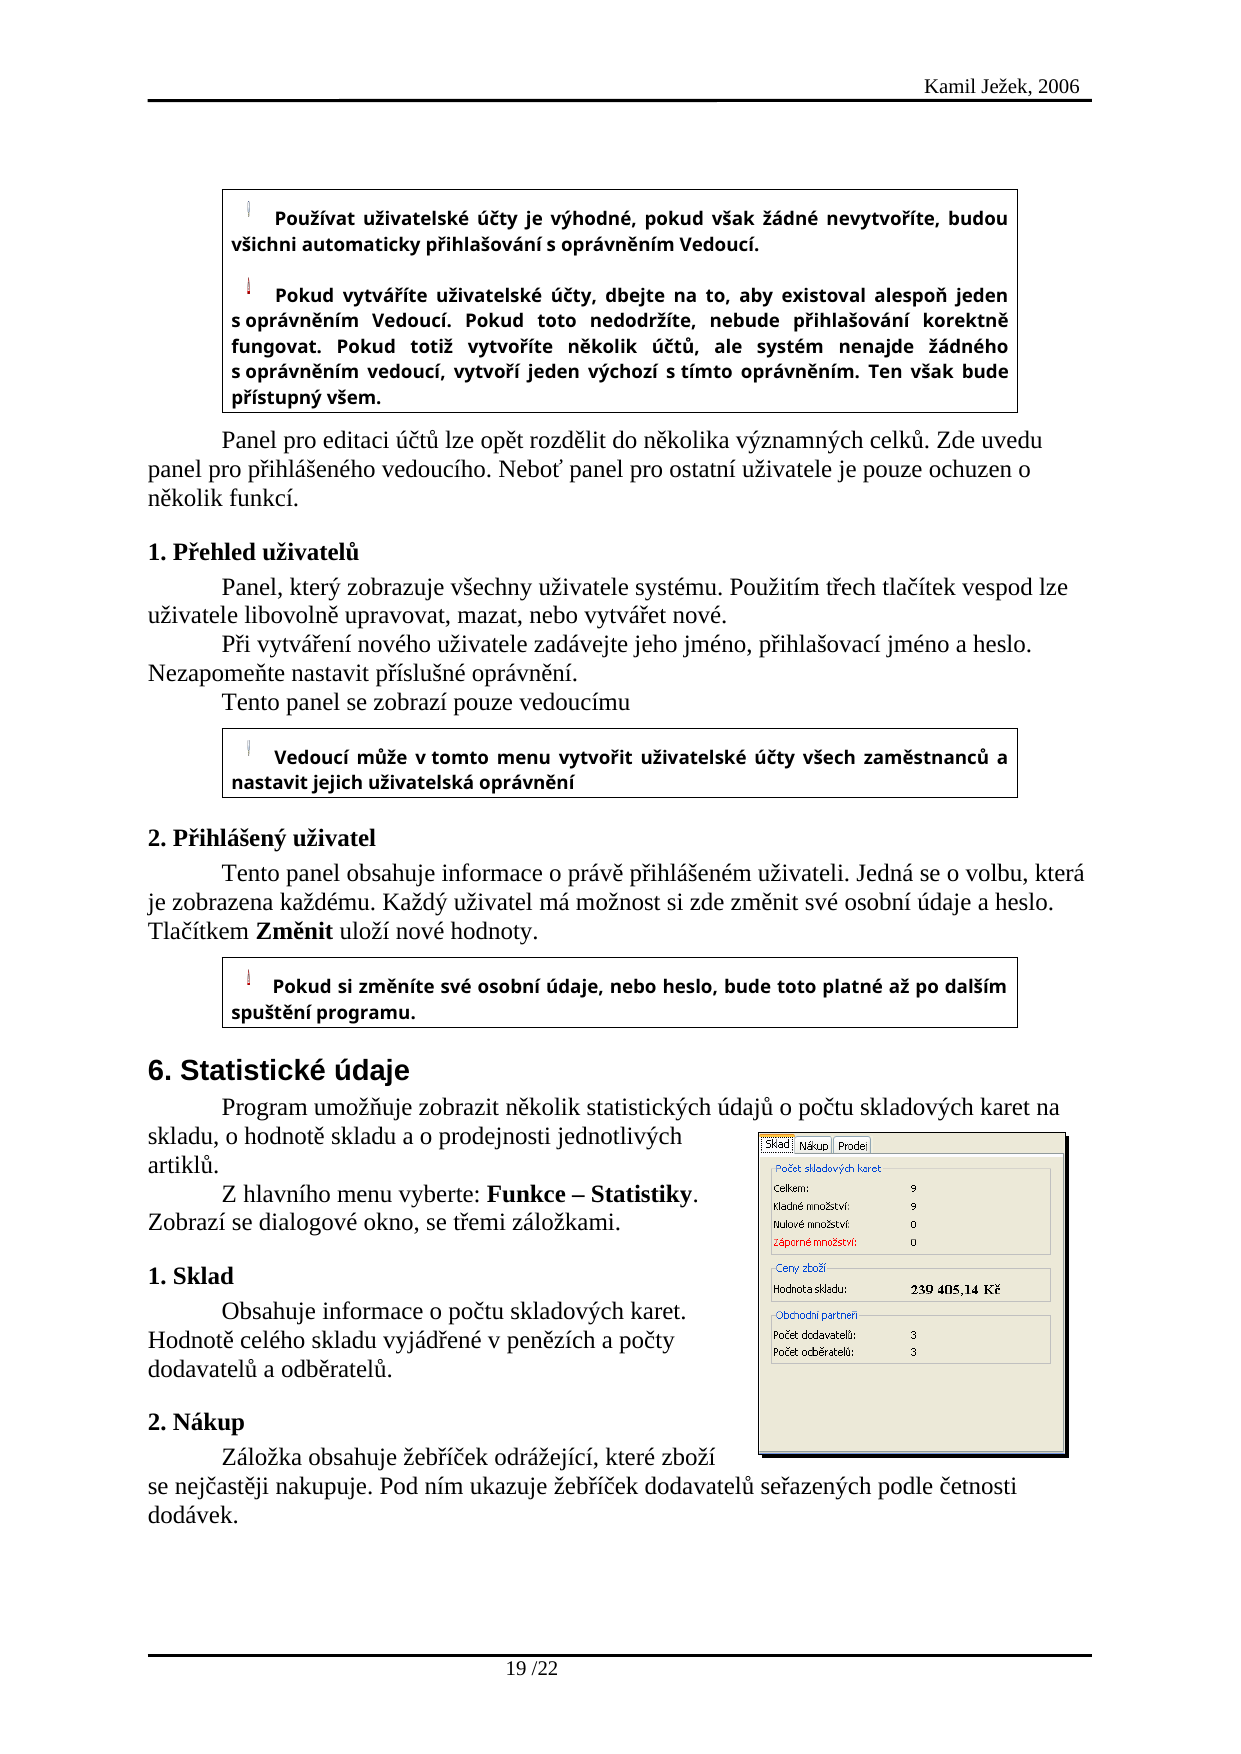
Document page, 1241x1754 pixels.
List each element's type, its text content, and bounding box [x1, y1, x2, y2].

text Používat uživatelské účty je výhodné, pokud však žádné nevytvoříte, budou všichni automaticky přihlašování s oprávněním Vedoucí. [223, 190, 1017, 256]
text Pokud si změníte své osobní údaje, nebo heslo, bude toto platné až po dalším spuštění programu. [223, 958, 1017, 1027]
subtitle [1069, 1407, 1092, 1436]
text Vedoucí může v tomto menu vytvořit uživatelské účty všech zaměstnanců a nastavit jejich uživatelská oprávnění [223, 729, 1017, 797]
picture [759, 1133, 1065, 1454]
subtitle 6. Statistické údaje [148, 1053, 1092, 1086]
subtitle 2. Přihlášený uživatel [148, 823, 1092, 852]
text Panel, který zobrazuje všechny uživatele systému. Použitím třech tlačítek vespod lze uživatele libovolně upravovat, mazat, nebo vytvářet nové. [148, 572, 1092, 629]
text Pokud vytváříte uživatelské účty, dbejte na to, aby existoval alespoň jeden s oprávněním Vedoucí. Pokud toto nedodržíte, nebude přihlašování korektně fungovat. Pokud totiž vytvoříte několik účtů, ale systém nenajde žádného s oprávněním vedoucí, vytvoří jeden výchozí s tímto oprávněním. Ten však bude přístupný všem. [223, 266, 1017, 412]
text Z hlavního menu vyberte: Funkce – Statistiky. Zobrazí se dialogové okno, se třemi záložkami. [148, 1179, 758, 1236]
text Obsahuje informace o počtu skladových karet. Hodnotě celého skladu vyjádřené v penězích a počty dodavatelů a odběratelů. [148, 1296, 758, 1382]
text Panel pro editaci účtů lze opět rozdělit do několika významných celků. Zde uvedu panel pro přihlášeného vedoucího. Neboť panel pro ostatní uživatele je pouze ochuzen o několik funkcí. [148, 425, 1092, 512]
subtitle 1. Přehled uživatelů [148, 537, 1092, 565]
subtitle [1069, 1261, 1092, 1290]
text Program umožňuje zobrazit několik statistických údajů o počtu skladových karet na skladu, o hodnotě skladu a o prodejnosti jednotlivých artiklů. [148, 1092, 1092, 1179]
text Tento panel se zobrazí pouze vedoucímu [148, 687, 1092, 715]
text Při vytváření nového uživatele zadávejte jeho jméno, přihlašovací jméno a heslo. Nezapomeňte nastavit příslušné oprávnění. [148, 629, 1092, 687]
text Tento panel obsahuje informace o právě přihlášeném uživateli. Jedná se o volbu, která je zobrazena každému. Každý uživatel má možnost si zde změnit své osobní údaje a heslo. Tlačítkem Změnit uloží nové hodnoty. [148, 858, 1092, 944]
subtitle 2. Nákup [148, 1407, 758, 1436]
subtitle 1. Sklad [148, 1261, 758, 1290]
text Záložka obsahuje žebříček odrážející, které zboží se nejčastěji nakupuje. Pod ním ukazuje žebříček dodavatelů seřazených podle četnosti dodávek. [148, 1442, 1092, 1529]
